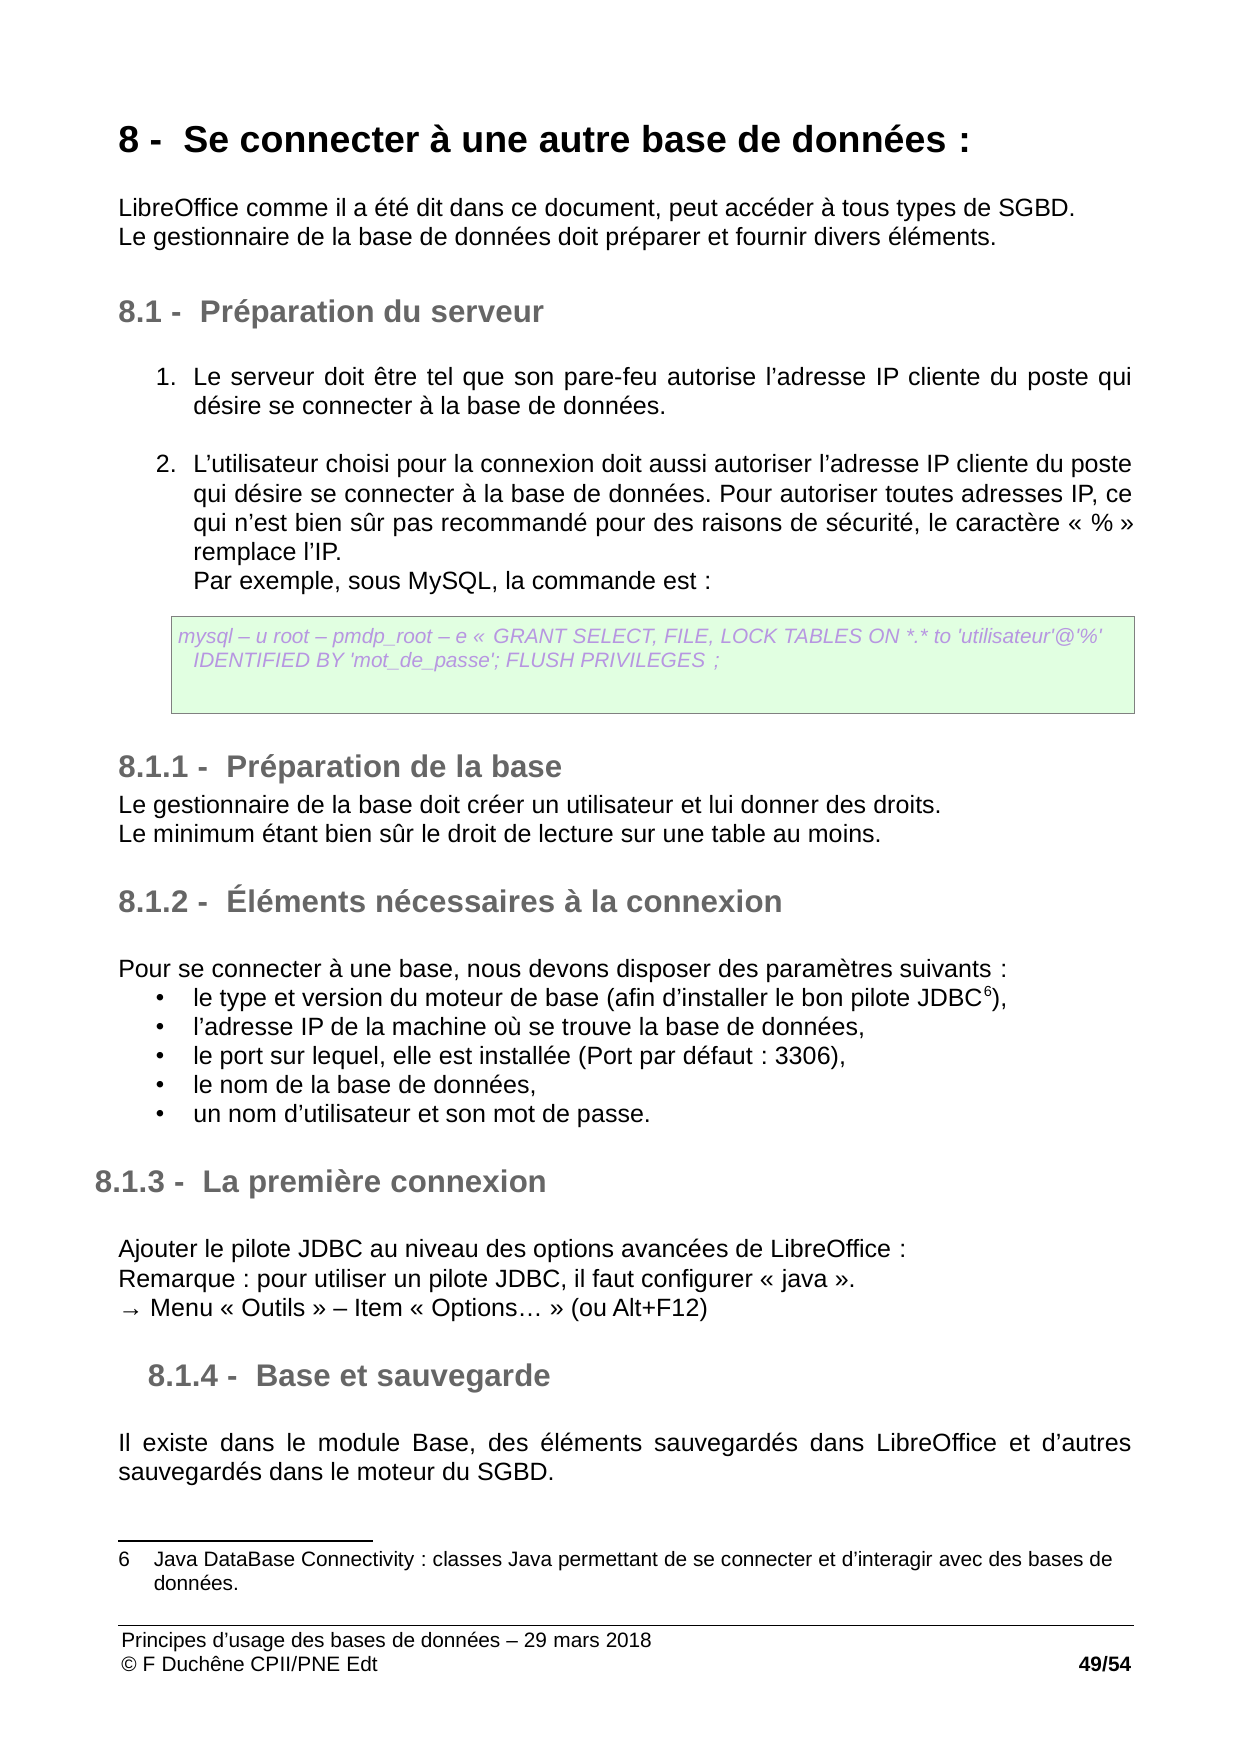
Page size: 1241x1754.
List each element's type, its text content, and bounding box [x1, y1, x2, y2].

subtitle Se connecter à une autre base de données : [118, 117, 1134, 160]
list L’utilisateur choisi pour la connexion doit aussi autoriser l’adresse IP cliente du poste qui désire se connecter à la base de données. Pour autoriser toutes adresses IP, ce qui n’est bien sûr pas recommandé pour des raisons de sécurité, le caractère « % » remplace l’IP. [156, 449, 1134, 566]
subtitle Préparation de la base [118, 748, 1134, 784]
text LibreOffice comme il a été dit dans ce document, peut accéder à tous types de SGBD. [118, 193, 1134, 222]
subtitle Préparation du serveur [118, 293, 1134, 329]
subtitle La première connexion [94, 1163, 1134, 1199]
text Remarque : pour utiliser un pilote JDBC, il faut configurer « java ». [118, 1263, 1134, 1292]
text Le gestionnaire de la base de données doit préparer et fournir divers éléments. [118, 222, 1134, 251]
list Le serveur doit être tel que son pare-feu autorise l’adresse IP cliente du poste qui désire se connecter à la base de données. [156, 362, 1134, 420]
text Le minimum étant bien sûr le droit de lecture sur une table au moins. [118, 819, 1134, 848]
text Il existe dans le module Base, des éléments sauvegardés dans LibreOffice et d’autres sauvegardés dans le moteur du SGBD. [118, 1428, 1134, 1486]
text → Menu « Outils » – Item « Options… » (ou Alt+F12) [118, 1292, 1134, 1322]
list un nom d’utilisateur et son mot de passe. [156, 1099, 1134, 1128]
text mysql – u root – pmdp_root – e « GRANT SELECT, FILE, LOCK TABLES ON *.* to 'utilisateur'@'%' IDENTIFIED BY 'mot_de_passe'; FLUSH PRIVILEGES ; [118, 624, 171, 701]
list le type et version du moteur de base (afin d’installer le bon pilote JDBC), [156, 983, 1134, 1012]
subtitle Éléments nécessaires à la connexion [118, 883, 1134, 919]
list Java DataBase Connectivity : classes Java permettant de se connecter et d’interagir avec des bases de données. [118, 1547, 1134, 1595]
text Ajouter le pilote JDBC au niveau des options avancées de LibreOffice : [118, 1234, 1134, 1263]
list le nom de la base de données, [156, 1070, 1134, 1099]
text Pour se connecter à une base, nous devons disposer des paramètres suivants : [118, 954, 1134, 983]
list l’adresse IP de la machine où se trouve la base de données, [156, 1012, 1134, 1041]
text Par exemple, sous MySQL, la commande est : [118, 566, 1134, 595]
subtitle Base et sauvegarde [148, 1357, 1134, 1393]
text Le gestionnaire de la base doit créer un utilisateur et lui donner des droits. [118, 790, 1134, 819]
list le port sur lequel, elle est installée (Port par défaut : 3306), [156, 1041, 1134, 1070]
